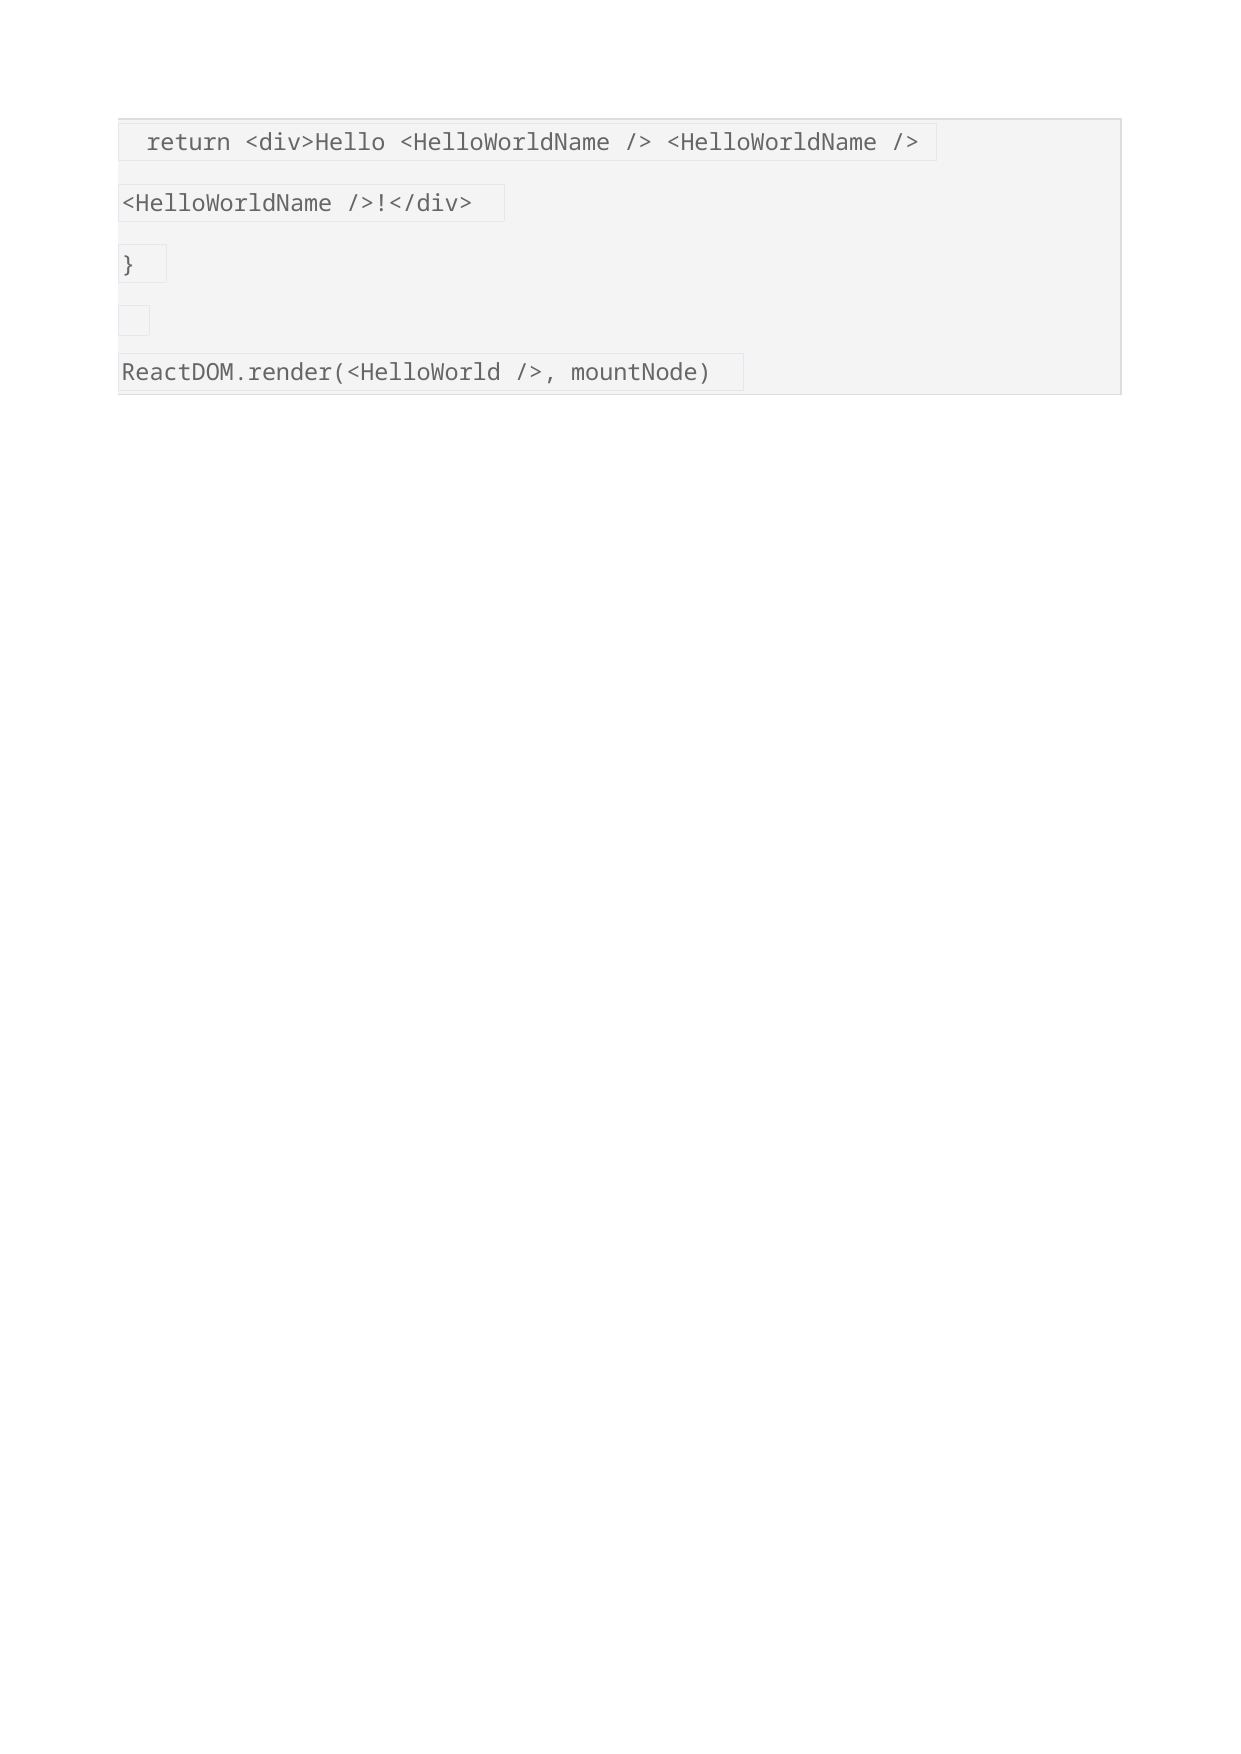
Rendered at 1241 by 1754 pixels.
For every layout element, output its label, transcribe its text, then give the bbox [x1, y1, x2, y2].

text return <div>Hello <HelloWorldName /> <HelloWorldName /> <HelloWorldName />!</div> [118, 120, 1120, 221]
text ReactDOM.render(<HelloWorld />, mountNode) [118, 348, 1120, 394]
text } [118, 240, 1120, 282]
